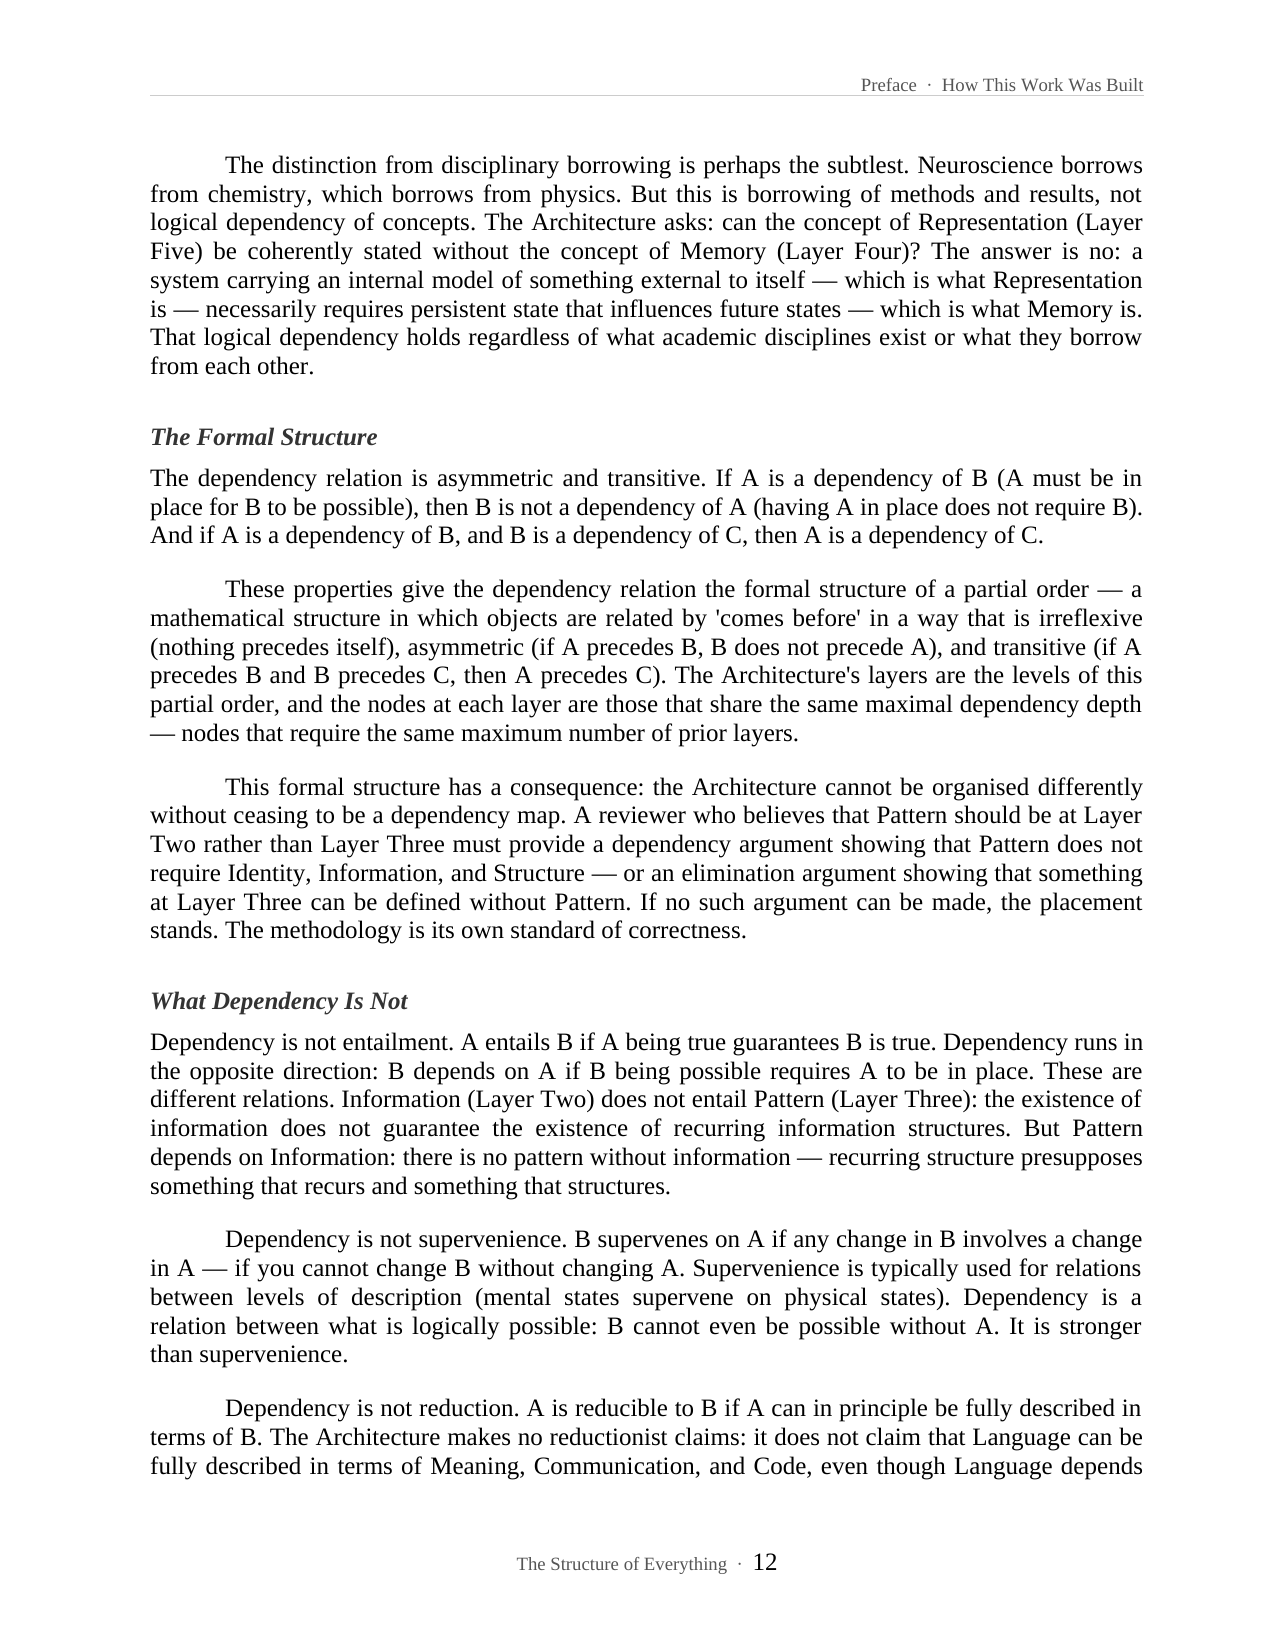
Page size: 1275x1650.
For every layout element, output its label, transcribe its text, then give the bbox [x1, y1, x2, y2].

text Dependency is not reduction. A is reducible to B if A can in principle be fully described in terms of B. The Architecture makes no reductionist claims: it does not claim that Language can be fully described in terms of Meaning, Communication, and Code, even though Language depends [150, 1393, 1144, 1479]
text The distinction from disciplinary borrowing is perhaps the subtlest. Neuroscience borrows from chemistry, which borrows from physics. But this is borrowing of methods and results, not logical dependency of concepts. The Architecture asks: can the concept of Representation (Layer Five) be coherently stated without the concept of Memory (Layer Four)? The answer is no: a system carrying an internal model of something external to itself — which is what Representation is — necessarily requires persistent state that influences future states — which is what Memory is. That logical dependency holds regardless of what academic disciplines exist or what they borrow from each other. [150, 150, 1144, 380]
text The dependency relation is asymmetric and transitive. If A is a dependency of B (A must be in place for B to be possible), then B is not a dependency of A (having A in place does not require B). And if A is a dependency of B, and B is a dependency of C, then A is a dependency of C. [150, 463, 1144, 549]
text These properties give the dependency relation the formal structure of a partial order — a mathematical structure in which objects are related by 'comes before' in a way that is irreflexive (nothing precedes itself), asymmetric (if A precedes B, B does not precede A), and transitive (if A precedes B and B precedes C, then A precedes C). The Architecture's layers are the levels of this partial order, and the nodes at each layer are those that share the same maximal dependency depth — nodes that require the same maximum number of prior layers. [150, 574, 1144, 747]
subtitle What Dependency Is Not [150, 986, 1144, 1014]
subtitle The Formal Structure [150, 422, 1144, 450]
text Dependency is not entailment. A entails B if A being true guarantees B is true. Dependency runs in the opposite direction: B depends on A if B being possible requires A to be in place. These are different relations. Information (Layer Two) does not entail Pattern (Layer Three): the existence of information does not guarantee the existence of recurring information structures. But Pattern depends on Information: there is no pattern without information — recurring structure presupposes something that recurs and something that structures. [150, 1027, 1144, 1199]
text Dependency is not supervenience. B supervenes on A if any change in B involves a change in A — if you cannot change B without changing A. Supervenience is typically used for relations between levels of description (mental states supervene on physical states). Dependency is a relation between what is logically possible: B cannot even be possible without A. It is stronger than supervenience. [150, 1224, 1144, 1368]
text This formal structure has a consequence: the Architecture cannot be organised differently without ceasing to be a dependency map. A reviewer who believes that Pattern should be at Layer Two rather than Layer Three must provide a dependency argument showing that Pattern does not require Identity, Information, and Structure — or an elimination argument showing that something at Layer Three can be defined without Pattern. If no such argument can be made, the placement stands. The methodology is its own standard of correctness. [150, 772, 1144, 944]
